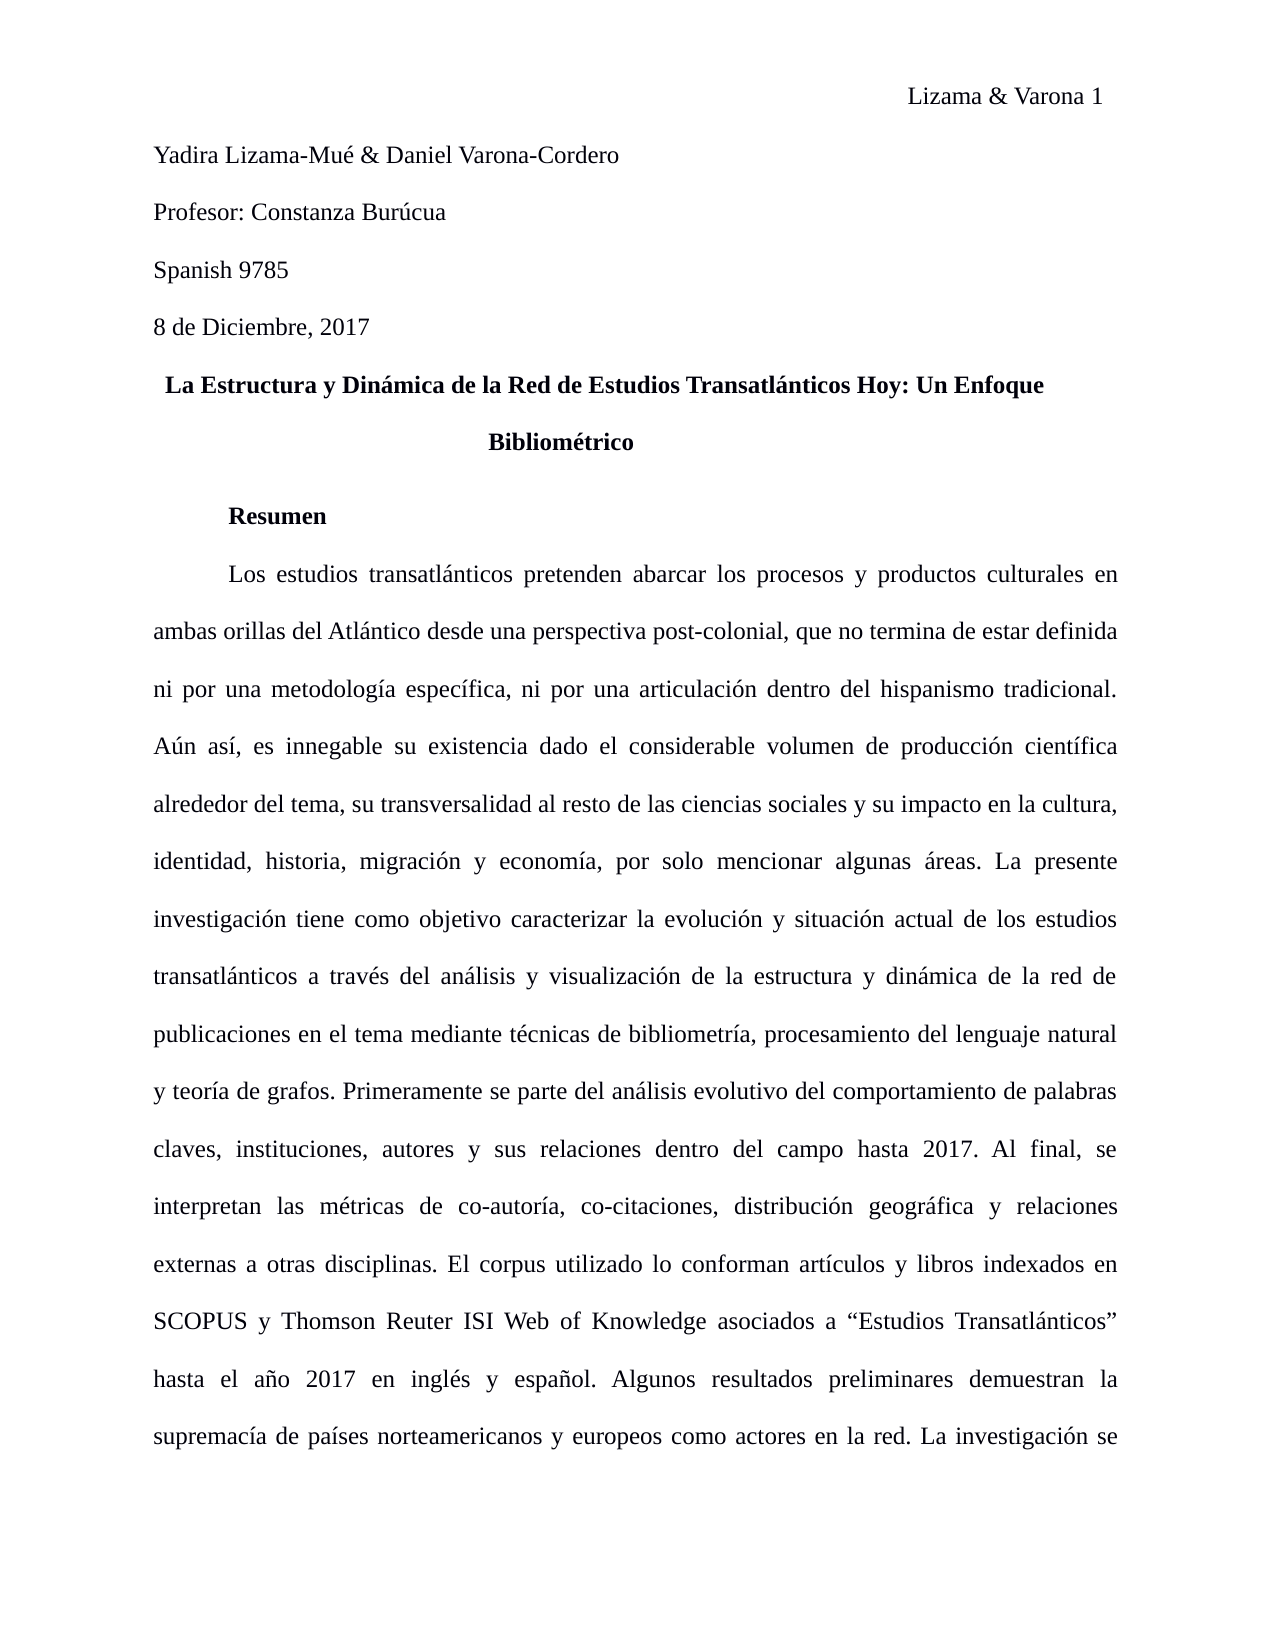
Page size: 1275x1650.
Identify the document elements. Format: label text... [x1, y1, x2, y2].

text Resumen [153, 501, 1119, 530]
text Profesor: Constanza Burúcua [153, 197, 1119, 226]
text Spanish 9785 [153, 255, 1119, 283]
text La Estructura y Dinámica de la Red de Estudios Transatlánticos Hoy: Un Enfoque Bibliométrico [3, 370, 1119, 456]
text Los estudios transatlánticos pretenden abarcar los procesos y productos culturales en ambas orillas del Atlántico desde una perspectiva post-colonial, que no termina de estar definida ni por una metodología específica, ni por una articulación dentro del hispanismo tradicional. Aún así, es innegable su existencia dado el considerable volumen de producción científica alrededor del tema, su transversalidad al resto de las ciencias sociales y su impacto en la cultura, identidad, historia, migración y economía, por solo mencionar algunas áreas. La presente investigación tiene como objetivo caracterizar la evolución y situación actual de los estudios transatlánticos a través del análisis y visualización de la estructura y dinámica de la red de publicaciones en el tema mediante técnicas de bibliometría, procesamiento del lenguaje natural y teoría de grafos. Primeramente se parte del análisis evolutivo del comportamiento de palabras claves, instituciones, autores y sus relaciones dentro del campo hasta 2017. Al final, se interpretan las métricas de co-autoría, co-citaciones, distribución geográfica y relaciones externas a otras disciplinas. El corpus utilizado lo conforman artículos y libros indexados en SCOPUS y Thomson Reuter ISI Web of Knowledge asociados a “Estudios Transatlánticos” hasta el año 2017 en inglés y español. Algunos resultados preliminares demuestran la supremacía de países norteamericanos y europeos como actores en la red. La investigación se [153, 559, 1119, 1450]
text 8 de Diciembre, 2017 [153, 312, 1119, 341]
text Yadira Lizama-Mué & Daniel Varona-Cordero [153, 140, 1119, 168]
